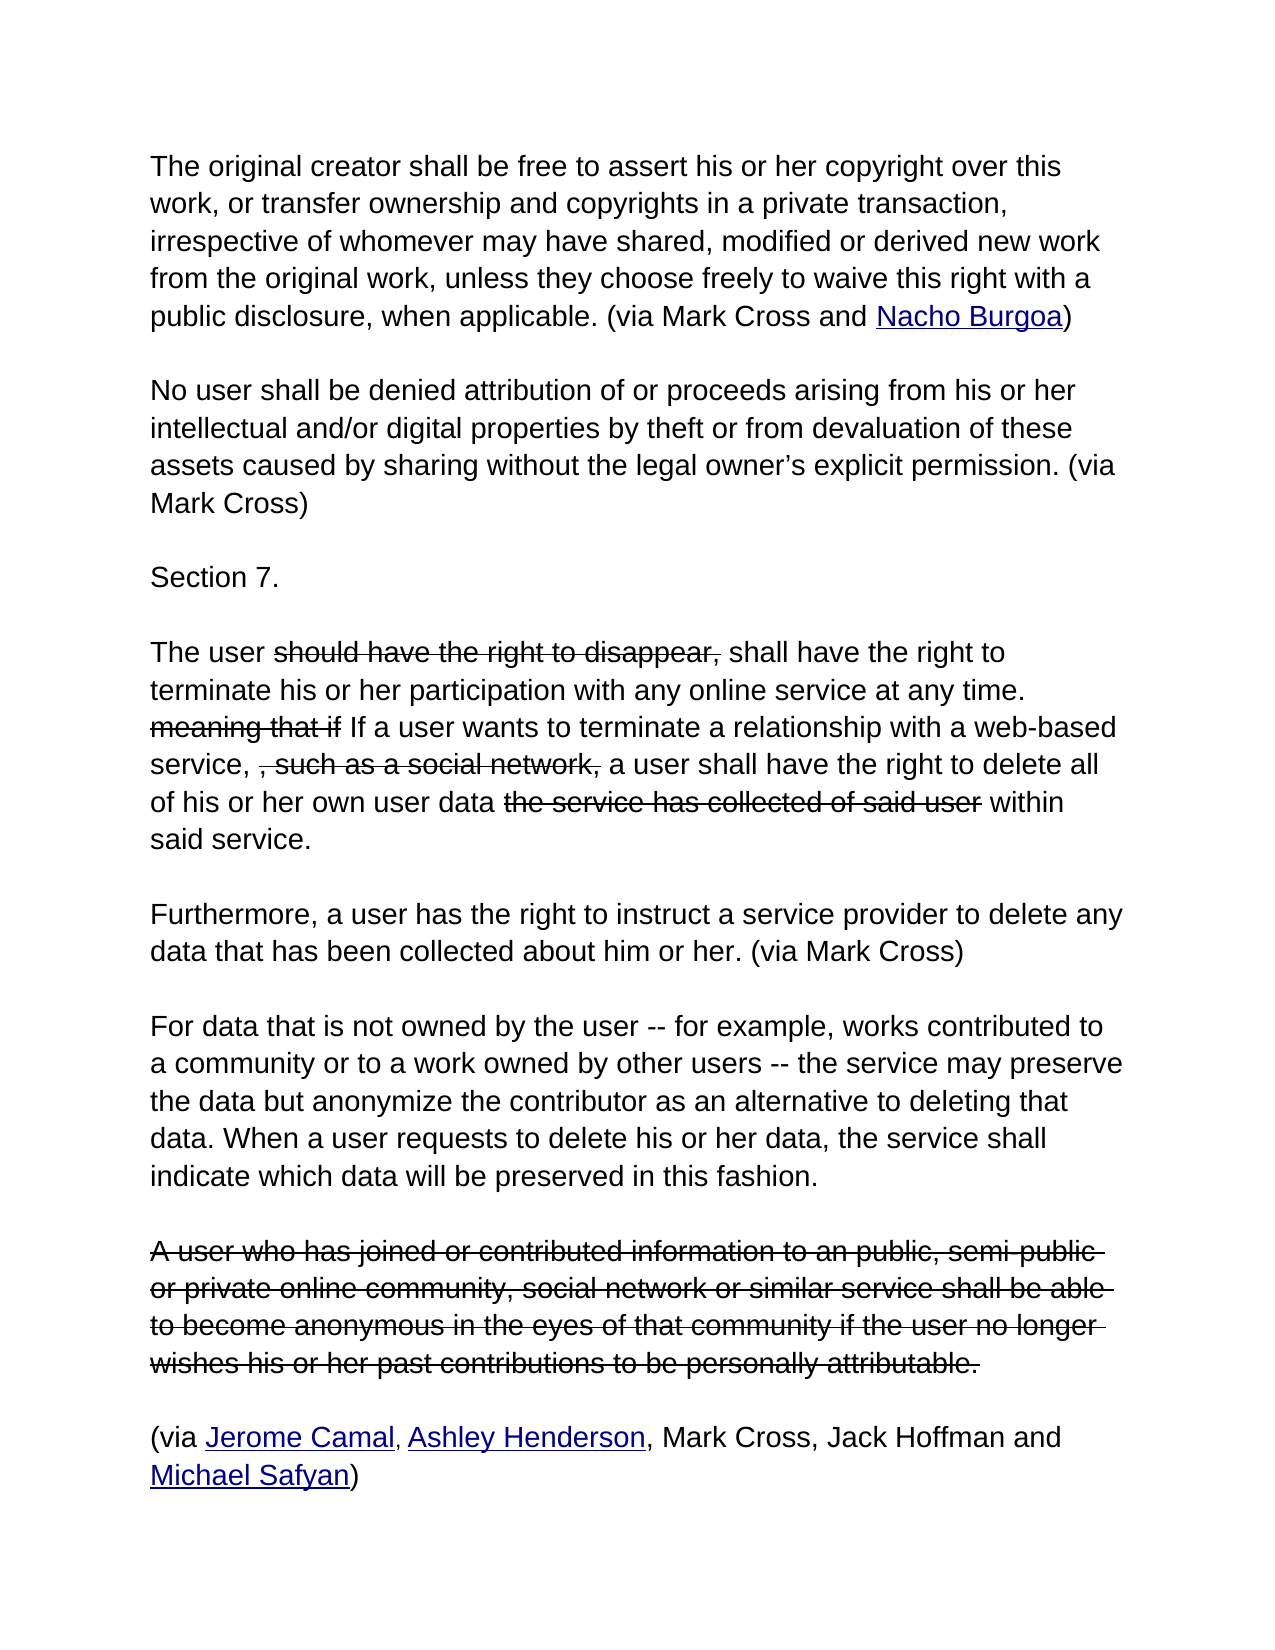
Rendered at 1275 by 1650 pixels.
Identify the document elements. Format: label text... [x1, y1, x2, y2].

text Furthermore, a user has the right to instruct a service provider to delete any data that has been collected about him or her. (via Mark Cross) [150, 898, 1125, 968]
text No user shall be denied attribution of or proceeds arising from his or her intellectual and/or digital properties by theft or from devaluation of these assets caused by sharing without the legal owner’s explicit permission. (via Mark Cross) [150, 374, 1125, 519]
text For data that is not owned by the user -- for example, works contributed to a community or to a work owned by other users -- the service may preserve the data but anonymize the contributor as an alternative to deleting that data. When a user requests to delete his or her data, the service shall indicate which data will be preserved in this fashion. [150, 1010, 1125, 1192]
text (via Jerome Camal, Ashley Henderson, Mark Cross, Jack Hoffman and Michael Safyan) [150, 1421, 1125, 1491]
text Section 7. [150, 561, 1125, 594]
text A user who has joined or contributed information to an public, semi-public or private online community, social network or similar service shall be able to become anonymous in the eyes of that community if the user no longer wishes his or her past contributions to be personally attributable. [150, 1234, 1125, 1379]
text The original creator shall be free to assert his or her copyright over this work, or transfer ownership and copyrights in a private transaction, irrespective of whomever may have shared, modified or derived new work from the original work, unless they choose freely to waive this right with a public disclosure, when applicable. (via Mark Cross and Nacho Burgoa) [150, 150, 1125, 332]
text The user should have the right to disappear, shall have the right to terminate his or her participation with any online service at any time. meaning that if If a user wants to terminate a relationship with a web-based service, , such as a social network, a user shall have the right to delete all of his or her own user data the service has collected of said user within said service. [150, 636, 1125, 856]
